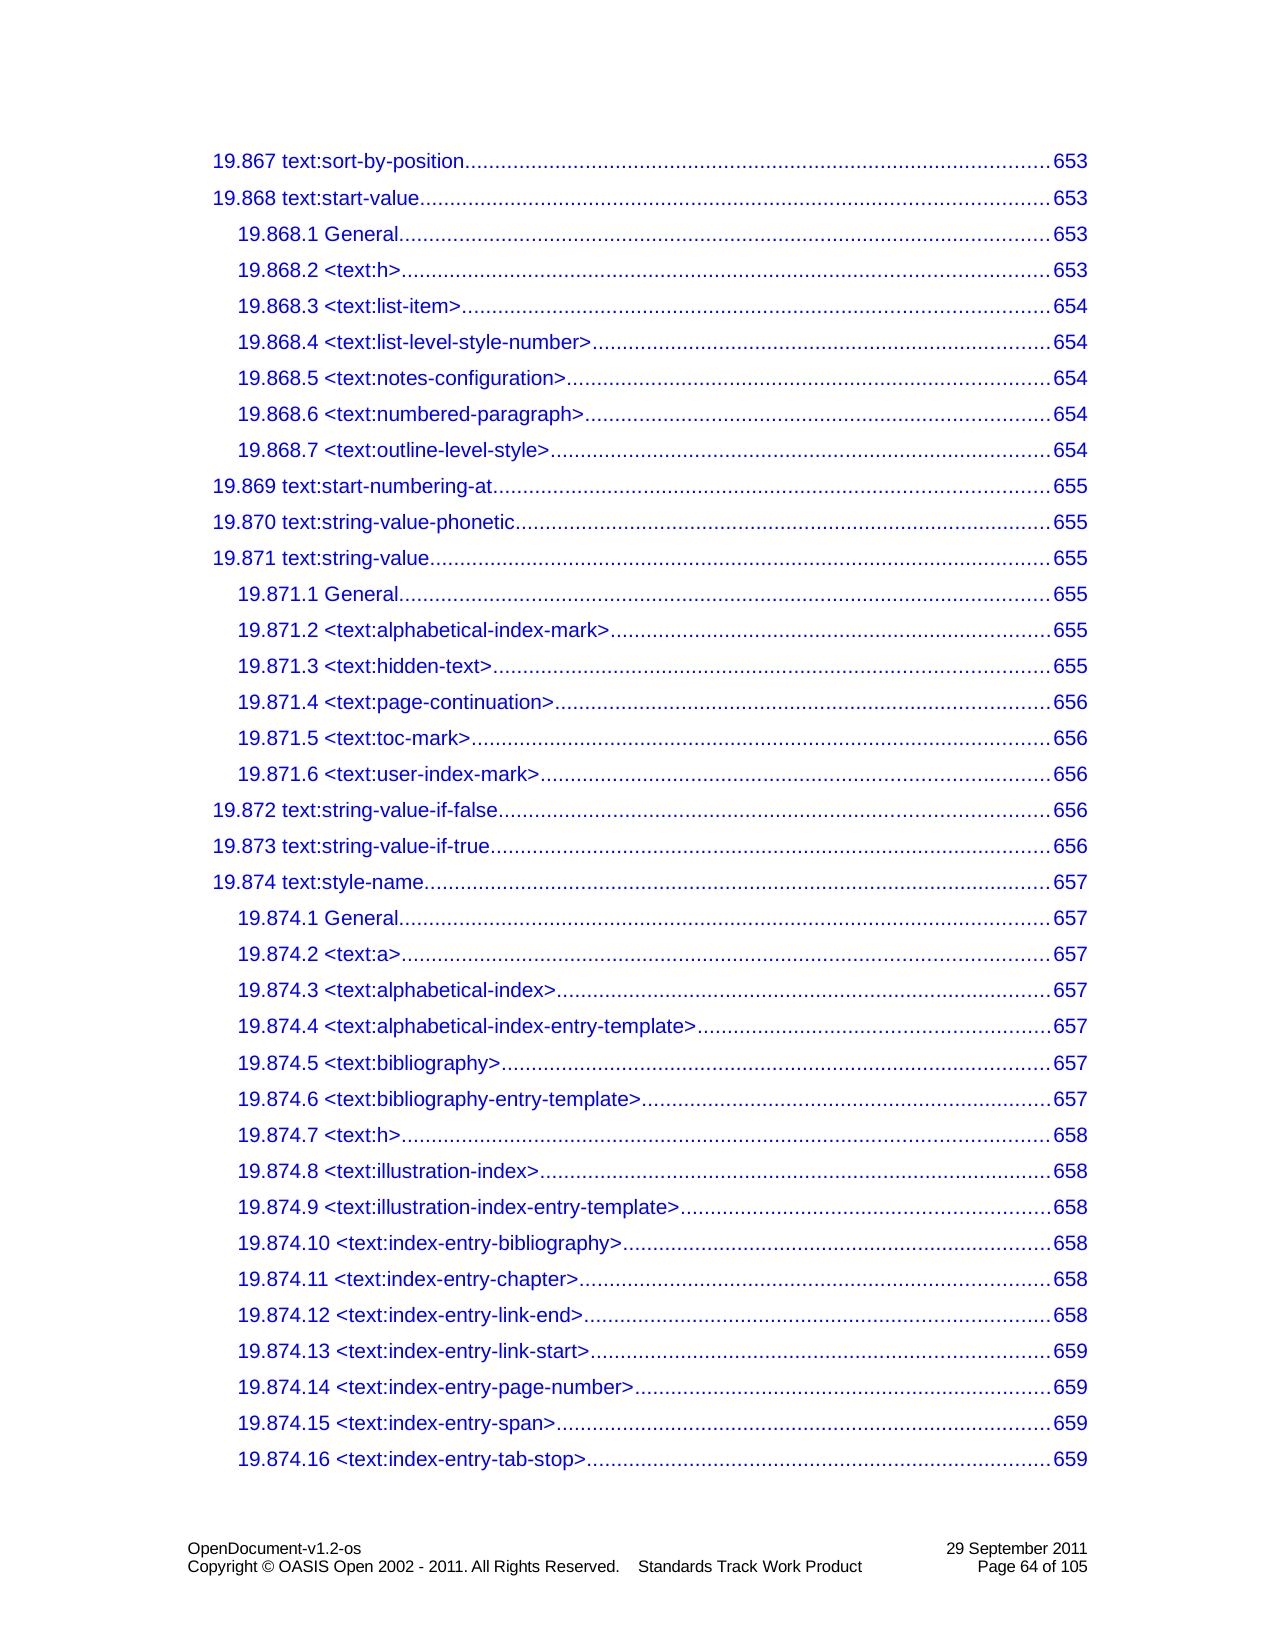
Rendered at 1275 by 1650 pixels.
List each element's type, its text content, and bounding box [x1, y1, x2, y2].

text 19.874.15 <text:index-entry-span> 659 [237, 1411, 1088, 1435]
text 19.874.12 <text:index-entry-link-end> 658 [237, 1303, 1088, 1327]
text 19.868 text:start-value 653 [212, 186, 1088, 209]
text 19.874.5 <text:bibliography> 657 [237, 1051, 1088, 1074]
text 19.874.4 <text:alphabetical-index-entry-template> 657 [237, 1015, 1088, 1038]
text 19.874.10 <text:index-entry-bibliography> 658 [237, 1231, 1088, 1255]
text 19.868.5 <text:notes-configuration> 654 [237, 366, 1088, 390]
text 19.868.4 <text:list-level-style-number> 654 [237, 330, 1088, 354]
text 19.874.16 <text:index-entry-tab-stop> 659 [237, 1447, 1088, 1471]
text 19.868.7 <text:outline-level-style> 654 [237, 438, 1088, 462]
text 19.872 text:string-value-if-false 656 [212, 799, 1088, 822]
text 19.874.6 <text:bibliography-entry-template> 657 [237, 1087, 1088, 1111]
text 19.871.2 <text:alphabetical-index-mark> 655 [237, 618, 1088, 642]
text 19.874 text:style-name 657 [212, 871, 1088, 894]
text 19.873 text:string-value-if-true 656 [212, 835, 1088, 858]
text 19.874.9 <text:illustration-index-entry-template> 658 [237, 1195, 1088, 1219]
text 19.871.3 <text:hidden-text> 655 [237, 654, 1088, 678]
text 19.868.1 General 653 [237, 222, 1088, 246]
text 19.874.3 <text:alphabetical-index> 657 [237, 979, 1088, 1002]
text 19.867 text:sort-by-position 653 [212, 150, 1088, 173]
text 19.868.2 <text:h> 653 [237, 258, 1088, 282]
text 19.871.1 General 655 [237, 582, 1088, 606]
text 19.871.6 <text:user-index-mark> 656 [237, 763, 1088, 786]
text 19.869 text:start-numbering-at 655 [212, 474, 1088, 498]
text 19.871.5 <text:toc-mark> 656 [237, 727, 1088, 750]
text 19.874.7 <text:h> 658 [237, 1123, 1088, 1147]
text 19.870 text:string-value-phonetic 655 [212, 510, 1088, 534]
text 19.874.2 <text:a> 657 [237, 943, 1088, 966]
text 19.874.14 <text:index-entry-page-number> 659 [237, 1375, 1088, 1399]
text 19.874.11 <text:index-entry-chapter> 658 [237, 1267, 1088, 1291]
text 19.874.13 <text:index-entry-link-start> 659 [237, 1339, 1088, 1363]
text 19.871.4 <text:page-continuation> 656 [237, 691, 1088, 714]
text 19.868.6 <text:numbered-paragraph> 654 [237, 402, 1088, 426]
text 19.868.3 <text:list-item> 654 [237, 294, 1088, 318]
text 19.874.1 General 657 [237, 907, 1088, 930]
text 19.874.8 <text:illustration-index> 658 [237, 1159, 1088, 1183]
text 19.871 text:string-value 655 [212, 546, 1088, 570]
